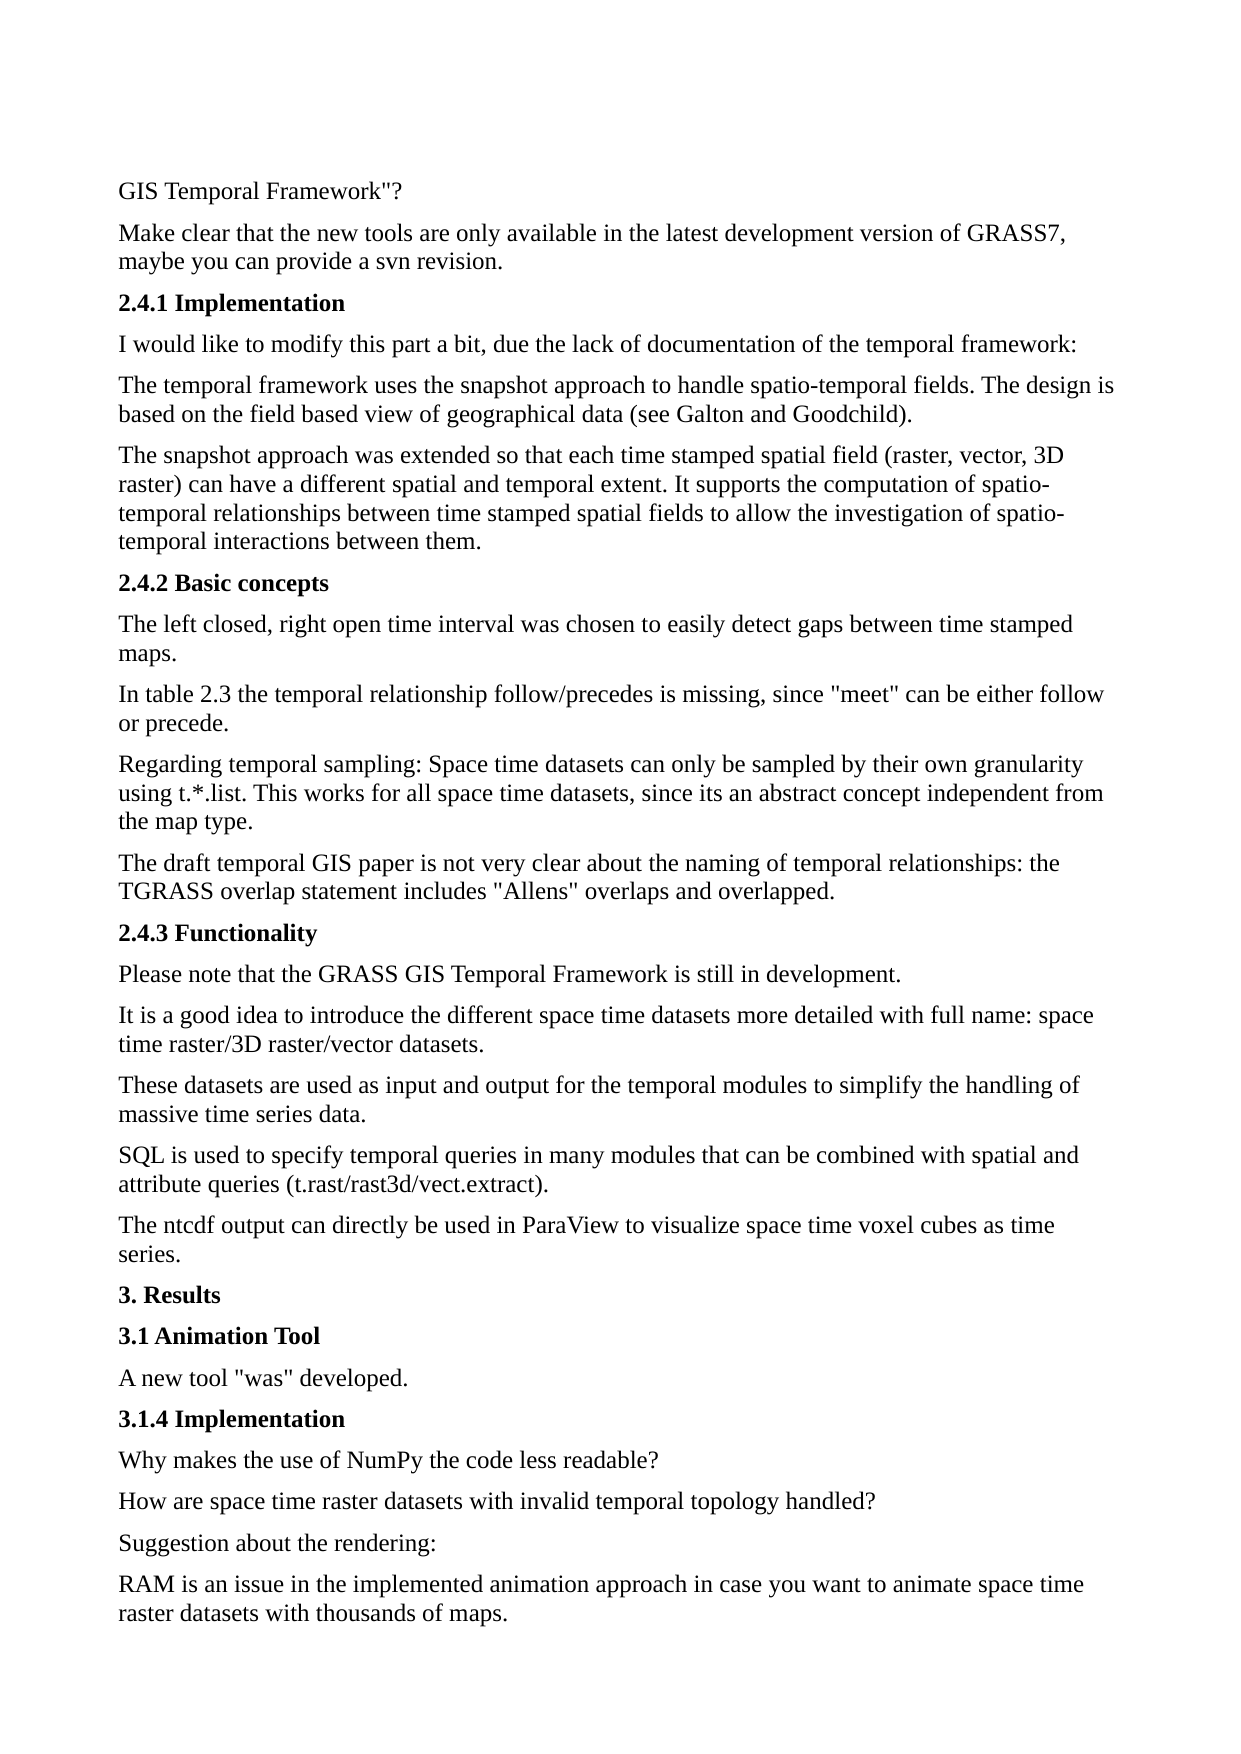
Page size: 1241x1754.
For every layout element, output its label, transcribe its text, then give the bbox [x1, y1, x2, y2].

text Suggestion about the rendering: [118, 1528, 1122, 1556]
text The snapshot approach was extended so that each time stamped spatial field (raster, vector, 3D raster) can have a different spatial and temporal extent. It supports the computation of spatio-temporal relationships between time stamped spatial fields to allow the investigation of spatio-temporal interactions between them. [118, 440, 1122, 555]
text GIS Temporal Framework"? [118, 176, 1122, 205]
text Why makes the use of NumPy the code less readable? [118, 1445, 1122, 1474]
text 3.1.4 Implementation [118, 1404, 1122, 1433]
text The draft temporal GIS paper is not very clear about the naming of temporal relationships: the TGRASS overlap statement includes "Allens" overlaps and overlapped. [118, 848, 1122, 905]
text 2.4.2 Basic concepts [118, 568, 1122, 596]
text The ntcdf output can directly be used in ParaView to visualize space time voxel cubes as time series. [118, 1210, 1122, 1268]
text Please note that the GRASS GIS Temporal Framework is still in development. [118, 959, 1122, 988]
text 2.4.3 Functionality [118, 918, 1122, 946]
text These datasets are used as input and output for the temporal modules to simplify the handling of massive time series data. [118, 1070, 1122, 1128]
text The temporal framework uses the snapshot approach to handle spatio-temporal fields. The design is based on the field based view of geographical data (see Galton and Goodchild). [118, 370, 1122, 428]
text 3.1 Animation Tool [118, 1321, 1122, 1350]
text I would like to modify this part a bit, due the lack of documentation of the temporal framework: [118, 329, 1122, 358]
text 3. Results [118, 1280, 1122, 1309]
text In table 2.3 the temporal relationship follow/precedes is missing, since "meet" can be either follow or precede. [118, 679, 1122, 736]
text How are space time raster datasets with invalid temporal topology handled? [118, 1486, 1122, 1515]
text The left closed, right open time interval was chosen to easily detect gaps between time stamped maps. [118, 609, 1122, 666]
text SQL is used to specify temporal queries in many modules that can be combined with spatial and attribute queries (t.rast/rast3d/vect.extract). [118, 1140, 1122, 1198]
text It is a good idea to introduce the different space time datasets more detailed with full name: space time raster/3D raster/vector datasets. [118, 1000, 1122, 1058]
text 2.4.1 Implementation [118, 288, 1122, 316]
text RAM is an issue in the implemented animation approach in case you want to animate space time raster datasets with thousands of maps. [118, 1569, 1122, 1626]
text Regarding temporal sampling: Space time datasets can only be sampled by their own granularity using t.*.list. This works for all space time datasets, since its an abstract concept independent from the map type. [118, 749, 1122, 835]
text Make clear that the new tools are only available in the latest development version of GRASS7, maybe you can provide a svn revision. [118, 218, 1122, 275]
text A new tool "was" developed. [118, 1363, 1122, 1391]
